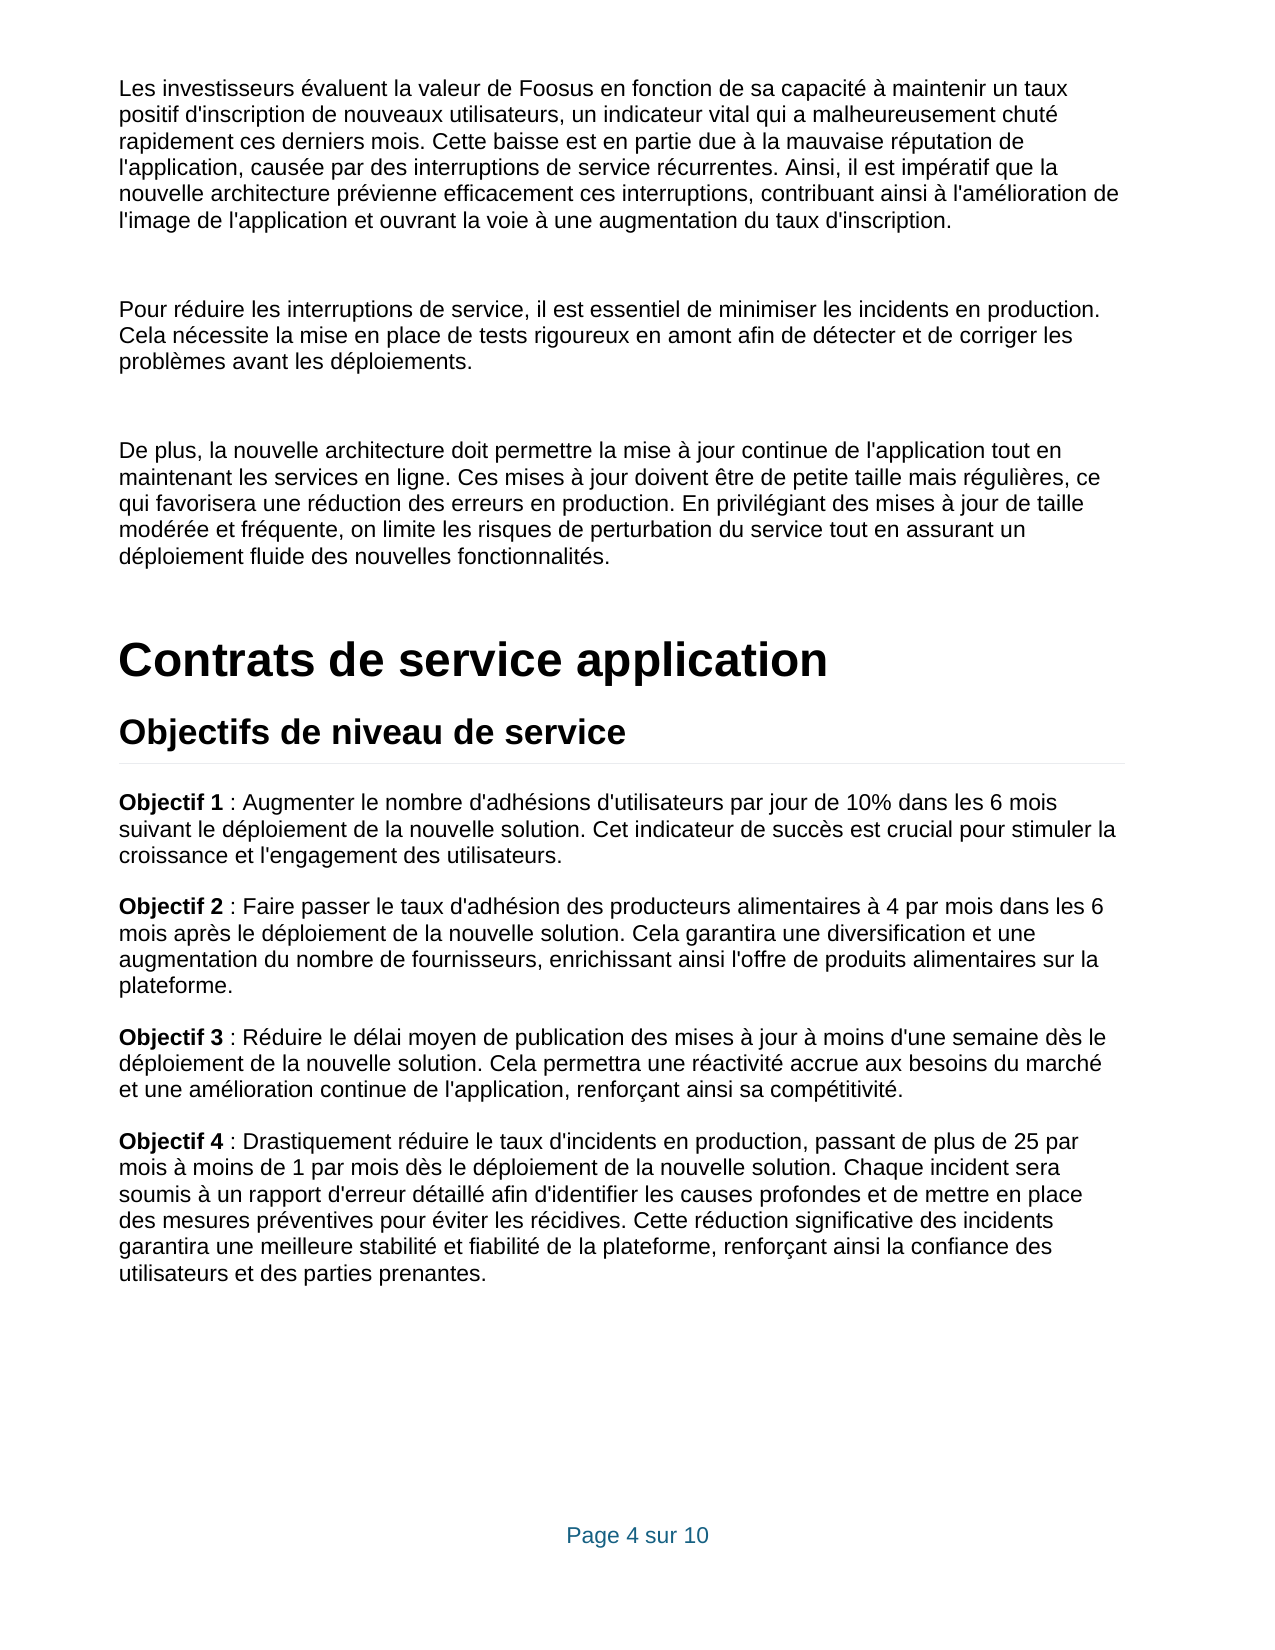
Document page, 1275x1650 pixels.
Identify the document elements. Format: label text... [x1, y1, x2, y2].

subtitle Les investisseurs évaluent la valeur de Foosus en fonction de sa capacité à maintenir un taux positif d'inscription de nouveaux utilisateurs, un indicateur vital qui a malheureusement chuté rapidement ces derniers mois. Cette baisse est en partie due à la mauvaise réputation de l'application, causée par des interruptions de service récurrentes. Ainsi, il est impératif que la nouvelle architecture prévienne efficacement ces interruptions, contribuant ainsi à l'amélioration de l'image de l'application et ouvrant la voie à une augmentation du taux d'inscription. [119, 75, 1125, 233]
subtitle Objectif 1 : Augmenter le nombre d'adhésions d'utilisateurs par jour de 10% dans les 6 mois suivant le déploiement de la nouvelle solution. Cet indicateur de succès est crucial pour stimuler la croissance et l'engagement des utilisateurs. [119, 789, 1125, 868]
subtitle Contrats de service application [119, 631, 1125, 687]
subtitle Objectif 3 : Réduire le délai moyen de publication des mises à jour à moins d'une semaine dès le déploiement de la nouvelle solution. Cela permettra une réactivité accrue aux besoins du marché et une amélioration continue de l'application, renforçant ainsi sa compétitivité. [119, 1024, 1125, 1103]
subtitle Pour réduire les interruptions de service, il est essentiel de minimiser les incidents en production. Cela nécessite la mise en place de tests rigoureux en amont afin de détecter et de corriger les problèmes avant les déploiements. [119, 296, 1125, 375]
subtitle Objectif 2 : Faire passer le taux d'adhésion des producteurs alimentaires à 4 par mois dans les 6 mois après le déploiement de la nouvelle solution. Cela garantira une diversification et une augmentation du nombre de fournisseurs, enrichissant ainsi l'offre de produits alimentaires sur la plateforme. [119, 893, 1125, 999]
subtitle Objectif 4 : Drastiquement réduire le taux d'incidents en production, passant de plus de 25 par mois à moins de 1 par mois dès le déploiement de la nouvelle solution. Chaque incident sera soumis à un rapport d'erreur détaillé afin d'identifier les causes profondes et de mettre en place des mesures préventives pour éviter les récidives. Cette réduction significative des incidents garantira une meilleure stabilité et fiabilité de la plateforme, renforçant ainsi la confiance des utilisateurs et des parties prenantes. [119, 1128, 1125, 1286]
subtitle Objectifs de niveau de service [119, 712, 1125, 763]
subtitle De plus, la nouvelle architecture doit permettre la mise à jour continue de l'application tout en maintenant les services en ligne. Ces mises à jour doivent être de petite taille mais régulières, ce qui favorisera une réduction des erreurs en production. En privilégiant des mises à jour de taille modérée et fréquente, on limite les risques de perturbation du service tout en assurant un déploiement fluide des nouvelles fonctionnalités. [119, 437, 1125, 569]
